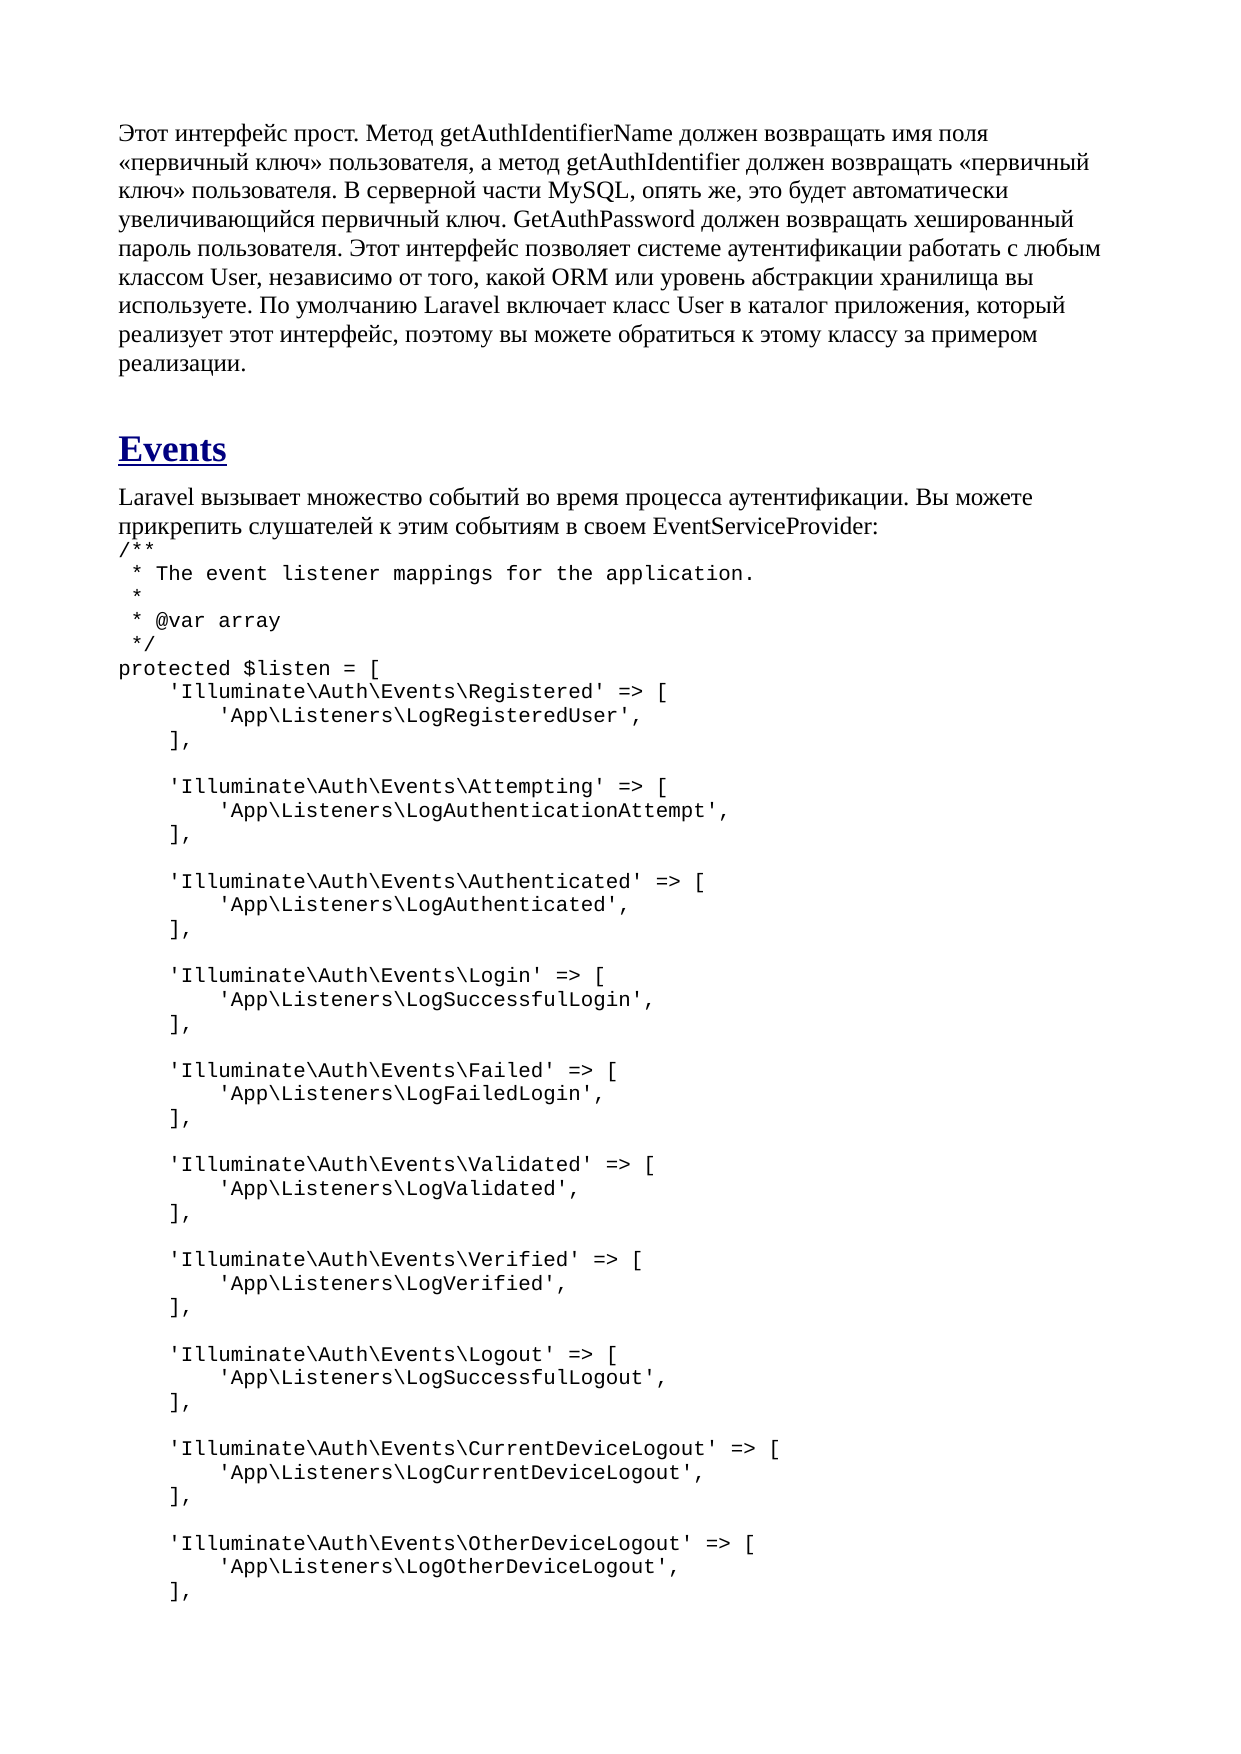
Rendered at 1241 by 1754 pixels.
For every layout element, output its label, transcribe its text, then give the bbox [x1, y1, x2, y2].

text Этот интерфейс прост. Метод getAuthIdentifierName должен возвращать имя поля «первичный ключ» пользователя, а метод getAuthIdentifier должен возвращать «первичный ключ» пользователя. В серверной части MySQL, опять же, это будет автоматически увеличивающийся первичный ключ. GetAuthPassword должен возвращать хешированный пароль пользователя. Этот интерфейс позволяет системе аутентификации работать с любым классом User, независимо от того, какой ORM или уровень абстракции хранилища вы используете. По умолчанию Laravel включает класс User в каталог приложения, который реализует этот интерфейс, поэтому вы можете обратиться к этому классу за примером реализации. [118, 118, 1122, 377]
text 'Illuminate\Auth\Events\Attempting' => [ [118, 776, 1122, 800]
text 'App\Listeners\LogSuccessfulLogout', [118, 1367, 1122, 1391]
text */ [118, 634, 1122, 658]
text * The event listener mappings for the application. [118, 563, 1122, 587]
text * [118, 587, 1122, 611]
text ], [118, 918, 1122, 942]
text 'Illuminate\Auth\Events\Registered' => [ [118, 681, 1122, 705]
text 'App\Listeners\LogFailedLogin', [118, 1083, 1122, 1107]
text 'App\Listeners\LogRegisteredUser', [118, 705, 1122, 729]
text 'App\Listeners\LogAuthenticated', [118, 894, 1122, 918]
text ], [118, 1012, 1122, 1036]
text ], [118, 1202, 1122, 1225]
subtitle Events [118, 426, 1122, 469]
text ], [118, 823, 1122, 847]
text ], [118, 1107, 1122, 1131]
text ], [118, 1485, 1122, 1509]
text ], [118, 1391, 1122, 1414]
text 'App\Listeners\LogOtherDeviceLogout', [118, 1556, 1122, 1580]
text 'App\Listeners\LogValidated', [118, 1178, 1122, 1202]
text 'App\Listeners\LogVerified', [118, 1273, 1122, 1296]
text 'Illuminate\Auth\Events\CurrentDeviceLogout' => [ [118, 1438, 1122, 1462]
text 'App\Listeners\LogSuccessfulLogin', [118, 989, 1122, 1012]
text 'Illuminate\Auth\Events\Verified' => [ [118, 1249, 1122, 1273]
text protected $listen = [ [118, 658, 1122, 681]
text 'Illuminate\Auth\Events\Authenticated' => [ [118, 871, 1122, 894]
text ], [118, 1580, 1122, 1604]
text Laravel вызывает множество событий во время процесса аутентификации. Вы можете прикрепить слушателей к этим событиям в своем EventServiceProvider: [118, 482, 1122, 539]
text * @var array [118, 611, 1122, 634]
text 'Illuminate\Auth\Events\Login' => [ [118, 965, 1122, 989]
text 'Illuminate\Auth\Events\Validated' => [ [118, 1154, 1122, 1178]
text 'App\Listeners\LogAuthenticationAttempt', [118, 800, 1122, 823]
text ], [118, 729, 1122, 752]
text 'Illuminate\Auth\Events\OtherDeviceLogout' => [ [118, 1533, 1122, 1556]
text ], [118, 1296, 1122, 1320]
text 'Illuminate\Auth\Events\Failed' => [ [118, 1060, 1122, 1083]
text 'App\Listeners\LogCurrentDeviceLogout', [118, 1462, 1122, 1485]
text /** [118, 539, 1122, 563]
text 'Illuminate\Auth\Events\Logout' => [ [118, 1343, 1122, 1367]
